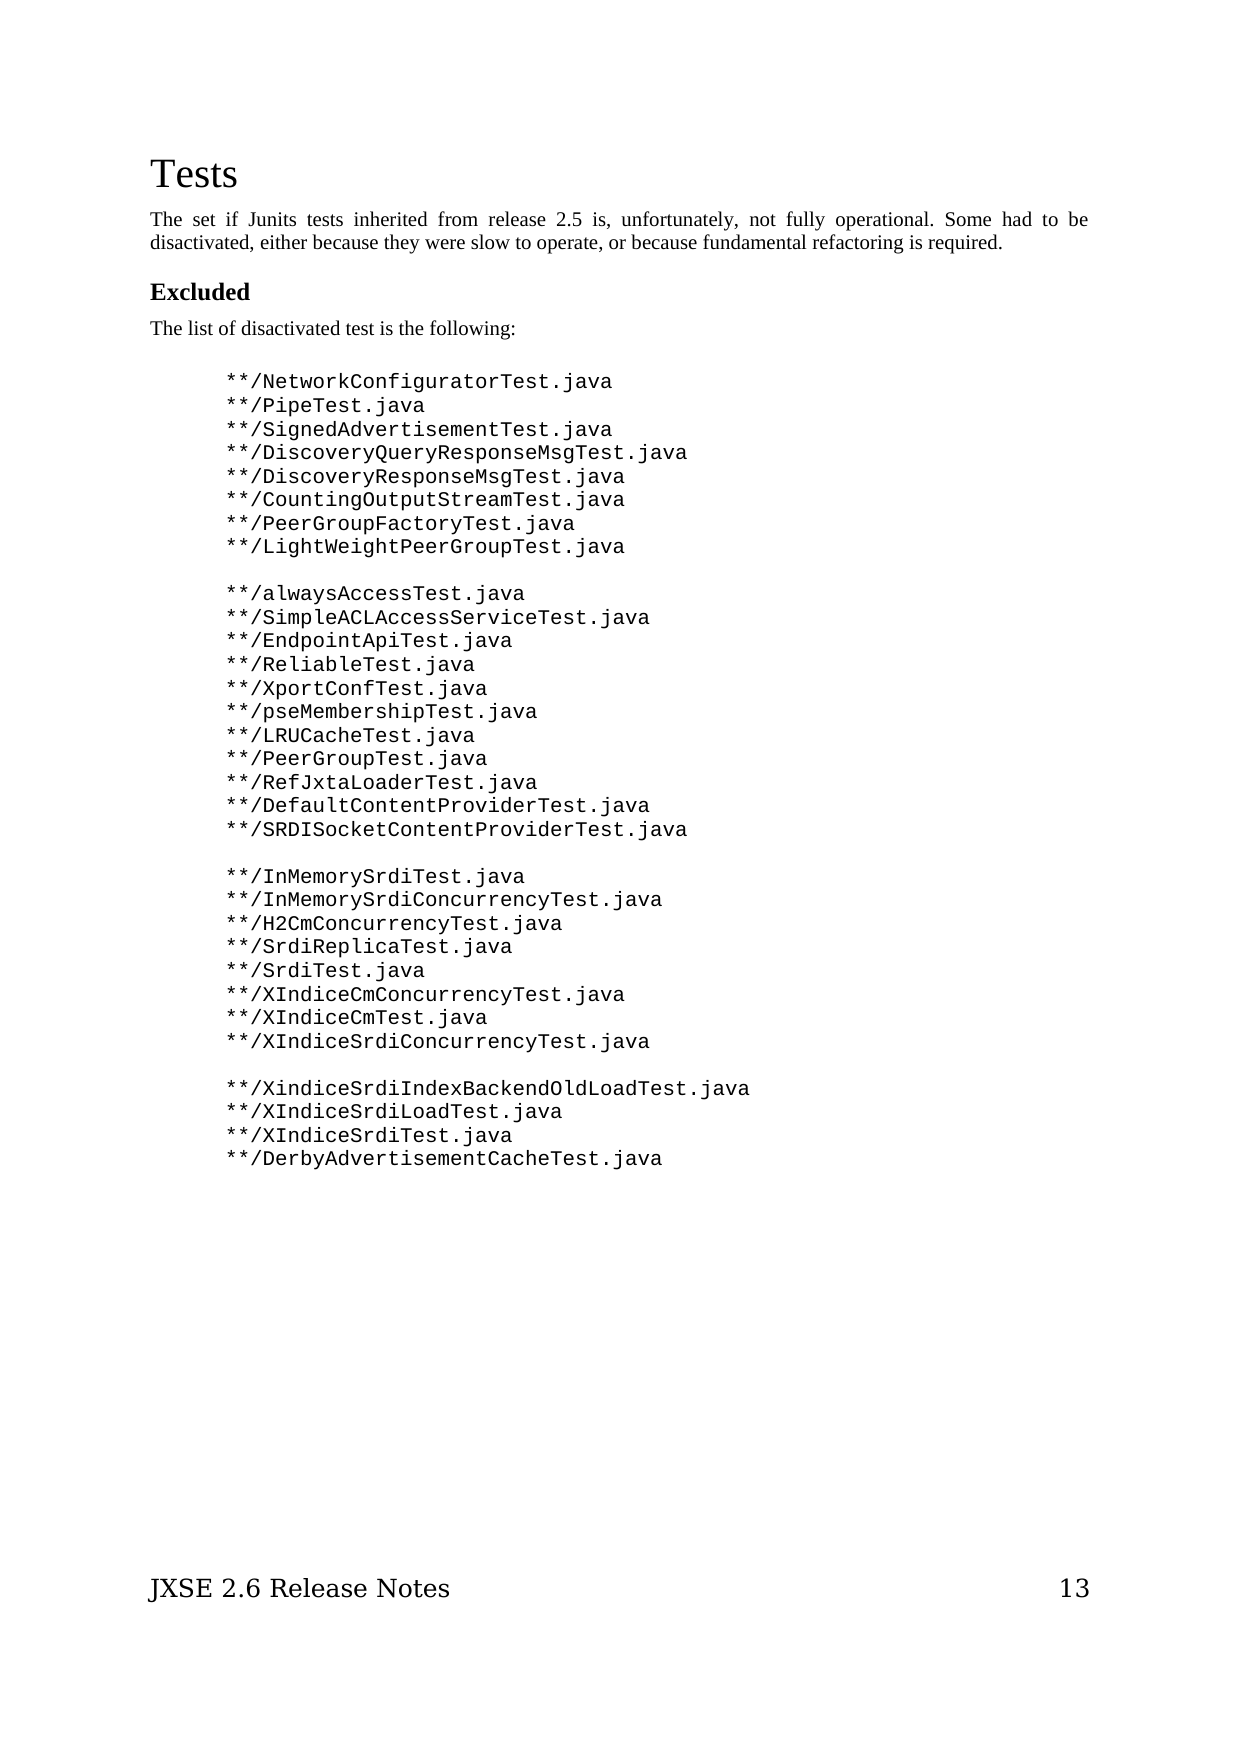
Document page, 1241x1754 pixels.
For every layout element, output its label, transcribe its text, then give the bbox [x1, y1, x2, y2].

text **/XIndiceSrdiConcurrencyTest.java [150, 1031, 1090, 1054]
text **/pseMembershipTest.java [150, 701, 1090, 725]
text Excluded [150, 278, 1090, 305]
text **/RefJxtaLoaderTest.java [150, 772, 1090, 795]
text **/DefaultContentProviderTest.java [150, 795, 1090, 819]
text **/XIndiceCmConcurrencyTest.java [150, 984, 1090, 1007]
text **/EndpointApiTest.java [150, 631, 1090, 654]
text **/PeerGroupFactoryTest.java [150, 513, 1090, 536]
text Tests [150, 150, 1090, 196]
text **/XIndiceSrdiTest.java [150, 1125, 1090, 1148]
text **/H2CmConcurrencyTest.java [150, 913, 1090, 937]
text **/DerbyAdvertisementCacheTest.java [150, 1148, 1090, 1172]
text **/NetworkConfiguratorTest.java [150, 372, 1090, 395]
text **/XIndiceSrdiLoadTest.java [150, 1101, 1090, 1125]
text **/DiscoveryQueryResponseMsgTest.java [150, 442, 1090, 466]
text **/SrdiTest.java [150, 960, 1090, 984]
text **/PipeTest.java [150, 395, 1090, 419]
text **/SimpleACLAccessServiceTest.java [150, 607, 1090, 631]
text **/LRUCacheTest.java [150, 725, 1090, 748]
text The list of disactivated test is the following: [150, 317, 1090, 340]
text **/InMemorySrdiConcurrencyTest.java [150, 889, 1090, 913]
text **/ReliableTest.java [150, 654, 1090, 678]
text **/alwaysAccessTest.java [150, 583, 1090, 607]
text **/CountingOutputStreamTest.java [150, 489, 1090, 513]
text **/XIndiceCmTest.java [150, 1007, 1090, 1031]
text **/DiscoveryResponseMsgTest.java [150, 466, 1090, 489]
text **/SignedAdvertisementTest.java [150, 419, 1090, 442]
text The set if Junits tests inherited from release 2.5 is, unfortunately, not fully operational. Some had to be disactivated, either because they were slow to operate, or because fundamental refactoring is required. [150, 208, 1090, 254]
text **/SrdiReplicaTest.java [150, 937, 1090, 960]
text **/PeerGroupTest.java [150, 748, 1090, 772]
text **/InMemorySrdiTest.java [150, 866, 1090, 889]
text **/XportConfTest.java [150, 678, 1090, 701]
text **/LightWeightPeerGroupTest.java [150, 536, 1090, 560]
text **/XindiceSrdiIndexBackendOldLoadTest.java [150, 1078, 1090, 1101]
text **/SRDISocketContentProviderTest.java [150, 819, 1090, 842]
